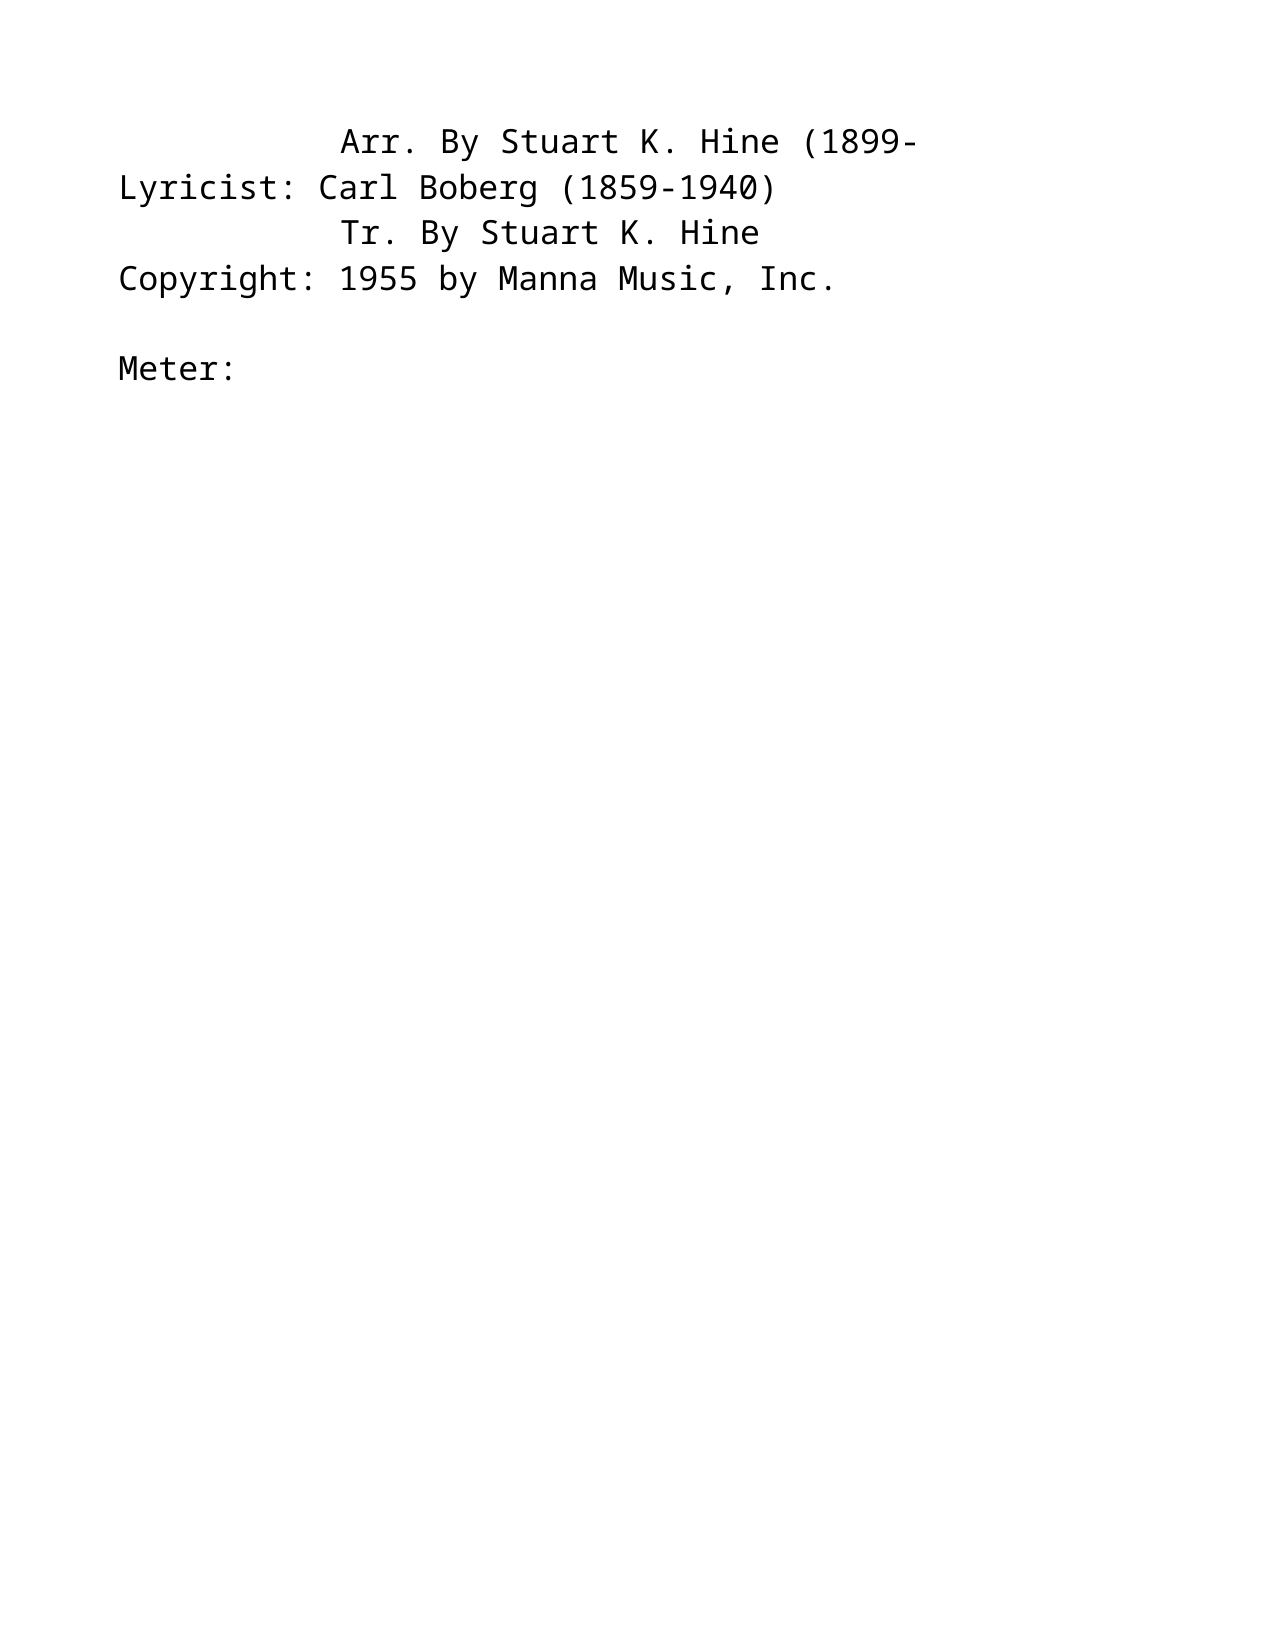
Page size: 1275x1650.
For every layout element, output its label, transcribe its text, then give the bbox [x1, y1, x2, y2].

text Arr. By Stuart K. Hine (1899- [118, 118, 1157, 163]
text Tr. By Stuart K. Hine [118, 209, 1157, 254]
text Copyright: 1955 by Manna Music, Inc. [118, 254, 1157, 300]
text Lyricist: Carl Boberg (1859-1940) [118, 163, 1157, 209]
text Meter: [118, 345, 1157, 391]
